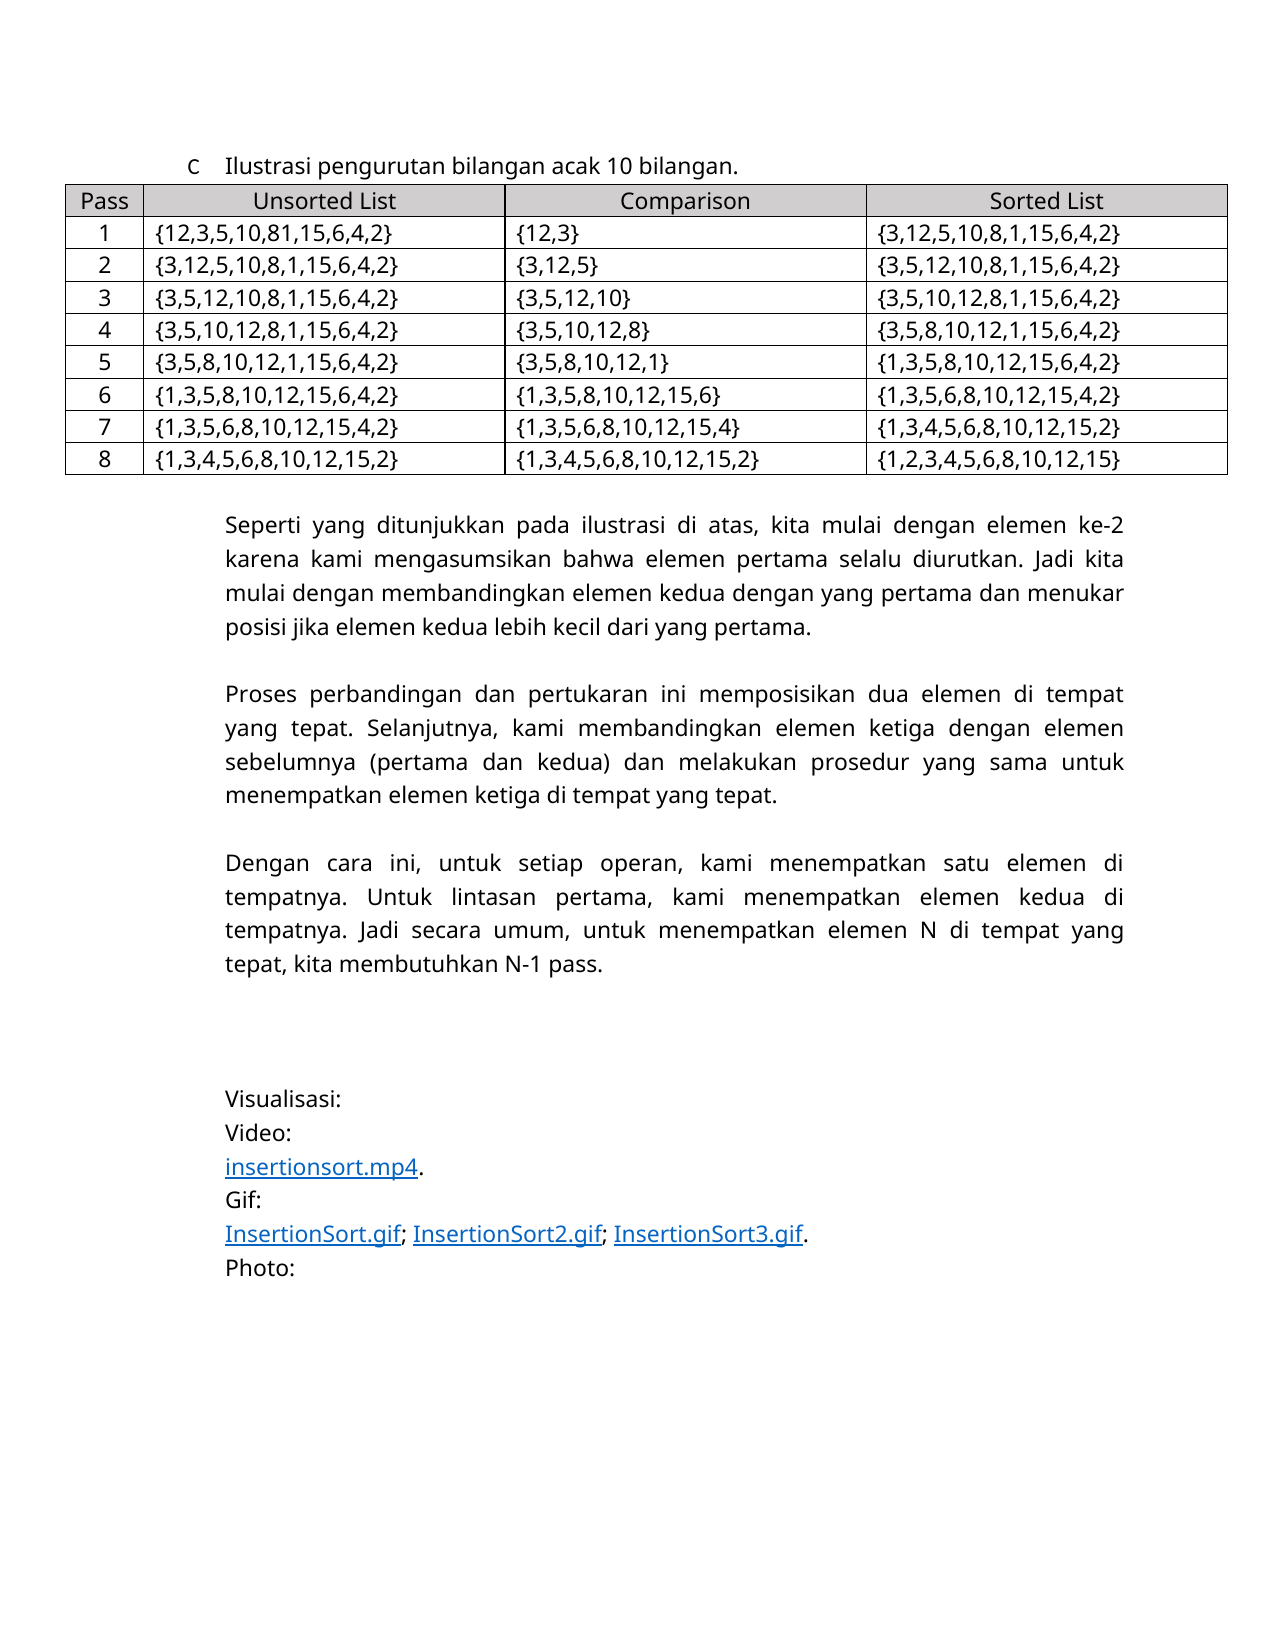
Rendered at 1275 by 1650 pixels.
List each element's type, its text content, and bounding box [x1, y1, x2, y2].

text Proses perbandingan dan pertukaran ini memposisikan dua elemen di tempat yang tepat. Selanjutnya, kami membandingkan elemen ketiga dengan elemen sebelumnya (pertama dan kedua) dan melakukan prosedur yang sama untuk menempatkan elemen ketiga di tempat yang tepat. [225, 678, 1125, 810]
table_cell {3,5,10,12,8} [506, 314, 866, 345]
text Photo: [150, 1252, 1125, 1283]
table_cell {3,5,10,12,8,1,15,6,4,2} [144, 314, 504, 345]
text Gif: [150, 1184, 1125, 1215]
list Video: [225, 1117, 1125, 1148]
table_cell {1,3,4,5,6,8,10,12,15,2} [506, 443, 866, 474]
text InsertionSort.gif; InsertionSort2.gif; InsertionSort3.gif. [150, 1218, 1125, 1249]
table_cell {1,2,3,4,5,6,8,10,12,15} [867, 443, 1227, 474]
table_cell 3 [66, 282, 143, 313]
table_cell {1,3,5,6,8,10,12,15,4,2} [144, 411, 504, 442]
table_cell {3,5,8,10,12,1,15,6,4,2} [867, 314, 1227, 345]
table_header Pass [66, 185, 143, 216]
table_cell {3,12,5,10,8,1,15,6,4,2} [144, 249, 504, 281]
table_cell 7 [66, 411, 143, 442]
table_cell 8 [66, 443, 143, 474]
list Ilustrasi pengurutan bilangan acak 10 bilangan. [187, 150, 1125, 181]
text Dengan cara ini, untuk setiap operan, kami menempatkan satu elemen di tempatnya. Untuk lintasan pertama, kami menempatkan elemen kedua di tempatnya. Jadi secara umum, untuk menempatkan elemen N di tempat yang tepat, kita membutuhkan N-1 pass. [225, 847, 1125, 979]
table_cell {1,3,5,8,10,12,15,6,4,2} [144, 379, 504, 410]
table_header Sorted List [867, 185, 1227, 216]
text Seperti yang ditunjukkan pada ilustrasi di atas, kita mulai dengan elemen ke-2 karena kami mengasumsikan bahwa elemen pertama selalu diurutkan. Jadi kita mulai dengan membandingkan elemen kedua dengan yang pertama dan menukar posisi jika elemen kedua lebih kecil dari yang pertama. [225, 509, 1125, 642]
list Visualisasi: [225, 1083, 1125, 1114]
table_cell {3,5,12,10,8,1,15,6,4,2} [867, 249, 1227, 281]
table_cell 4 [66, 314, 143, 345]
table_cell 6 [66, 379, 143, 410]
table_cell {1,3,5,8,10,12,15,6} [506, 379, 866, 410]
text insertionsort.mp4. [150, 1150, 1125, 1182]
table_cell 2 [66, 249, 143, 281]
table_header Unsorted List [144, 185, 504, 216]
table_cell {12,3,5,10,81,15,6,4,2} [144, 217, 504, 248]
table_cell {1,3,4,5,6,8,10,12,15,2} [144, 443, 504, 474]
table_cell {1,3,5,6,8,10,12,15,4,2} [867, 379, 1227, 410]
table_cell {3,5,8,10,12,1} [506, 346, 866, 377]
table_cell {12,3} [506, 217, 866, 248]
table_cell {3,5,10,12,8,1,15,6,4,2} [867, 282, 1227, 313]
table_header Comparison [506, 185, 866, 216]
table_cell 1 [66, 217, 143, 248]
table_cell {1,3,5,8,10,12,15,6,4,2} [867, 346, 1227, 377]
table_cell 5 [66, 346, 143, 377]
table_cell {3,5,8,10,12,1,15,6,4,2} [144, 346, 504, 377]
table_cell {3,12,5} [506, 249, 866, 281]
table_cell {3,12,5,10,8,1,15,6,4,2} [867, 217, 1227, 248]
table_cell {3,5,12,10} [506, 282, 866, 313]
table_cell {3,5,12,10,8,1,15,6,4,2} [144, 282, 504, 313]
table_cell {1,3,5,6,8,10,12,15,4} [506, 411, 866, 442]
table_cell {1,3,4,5,6,8,10,12,15,2} [867, 411, 1227, 442]
